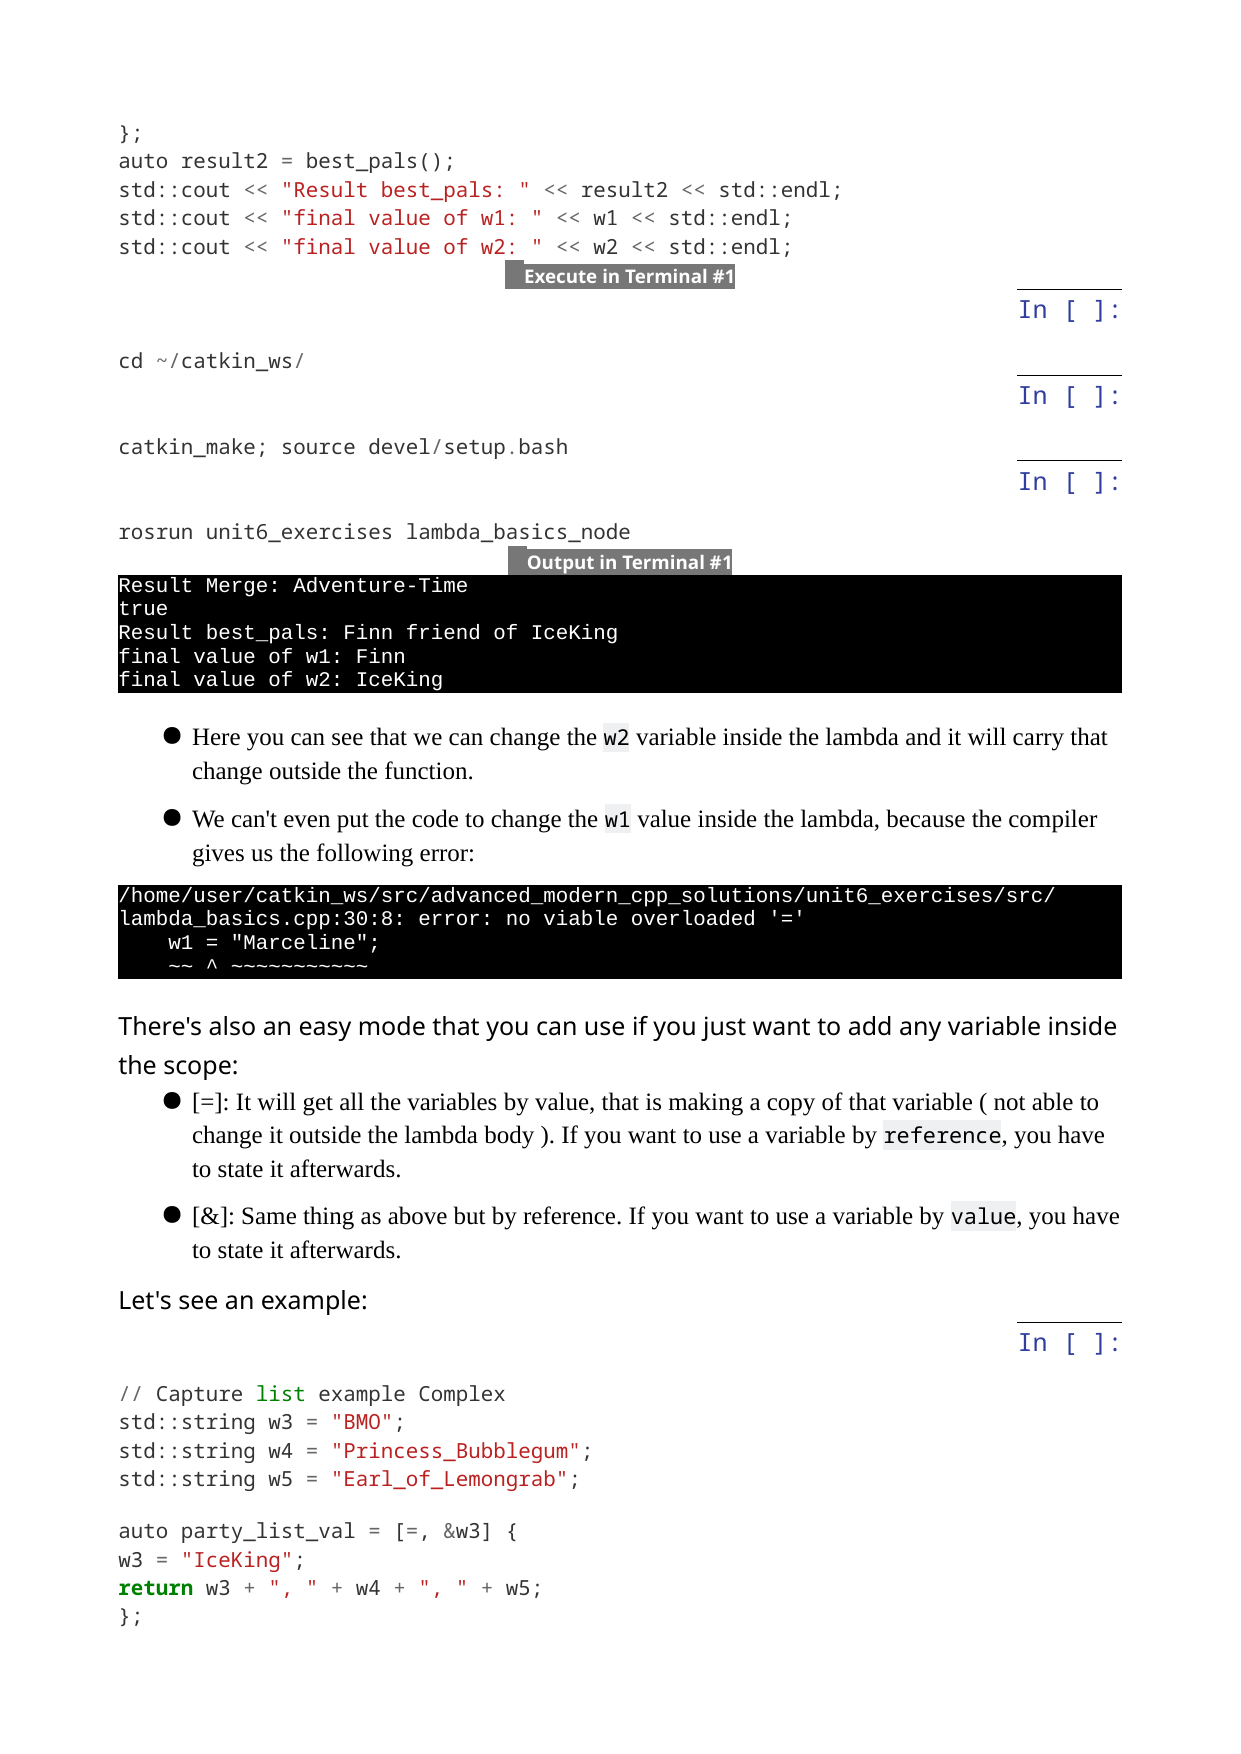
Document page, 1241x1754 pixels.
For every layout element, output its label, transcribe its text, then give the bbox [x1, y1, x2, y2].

text There's also an easy mode that you can use if you just want to add any variable inside the scope: [118, 1009, 1122, 1082]
text Result Merge: Adventure-Time [118, 575, 1122, 598]
text return w3 + ", " + w4 + ", " + w5; [118, 1573, 1122, 1602]
text std::string w4 = "Princess_Bubblegum"; [118, 1436, 1122, 1464]
list [&]: Same thing as above but by reference. If you want to use a variable by value, you have to state it afterwards. [162, 1201, 1122, 1264]
text auto party_list_val = [=, &w3] { [118, 1516, 1122, 1545]
text w1 = "Marceline"; [118, 932, 1122, 956]
text }; [118, 1602, 1122, 1630]
text final value of w1: Finn [118, 646, 1122, 669]
text // Capture list example Complex [118, 1379, 1122, 1407]
text catkin_make; source devel/setup.bash [118, 432, 1122, 460]
text }; [118, 118, 1122, 147]
text final value of w2: IceKing [118, 669, 1122, 693]
text Execute in Terminal #1 [118, 260, 1122, 289]
text Result best_pals: Finn friend of IceKing [118, 622, 1122, 646]
text In [ ]: [118, 289, 1122, 326]
text w3 = "IceKing"; [118, 1545, 1122, 1573]
text Output in Terminal #1 [118, 546, 1122, 575]
text ~~ ^ ~~~~~~~~~~~ [118, 956, 1122, 979]
text In [ ]: [118, 375, 1122, 412]
text In [ ]: [118, 460, 1122, 497]
list We can't even put the code to change the w1 value inside the lambda, because the compiler gives us the following error: [162, 803, 1122, 866]
text std::cout << "Result best_pals: " << result2 << std::endl; [118, 175, 1122, 203]
text true [118, 598, 1122, 622]
text In [ ]: [118, 1322, 1122, 1359]
text cd ~/catkin_ws/ [118, 346, 1122, 375]
text auto result2 = best_pals(); [118, 147, 1122, 175]
text rosrun unit6_exercises lambda_basics_node [118, 517, 1122, 546]
text /home/user/catkin_ws/src/advanced_modern_cpp_solutions/unit6_exercises/src/lambda_basics.cpp:30:8: error: no viable overloaded '=' [118, 885, 1122, 932]
list [=]: It will get all the variables by value, that is making a copy of that variable ( not able to change it outside the lambda body ). If you want to use a variable by reference, you have to state it afterwards. [162, 1087, 1122, 1183]
text Let's see an example: [118, 1282, 1122, 1317]
text std::string w3 = "BMO"; [118, 1407, 1122, 1436]
text std::cout << "final value of w1: " << w1 << std::endl; [118, 203, 1122, 232]
list Here you can see that we can change the w2 variable inside the lambda and it will carry that change outside the function. [162, 722, 1122, 785]
text std::string w5 = "Earl_of_Lemongrab"; [118, 1464, 1122, 1493]
text std::cout << "final value of w2: " << w2 << std::endl; [118, 232, 1122, 260]
